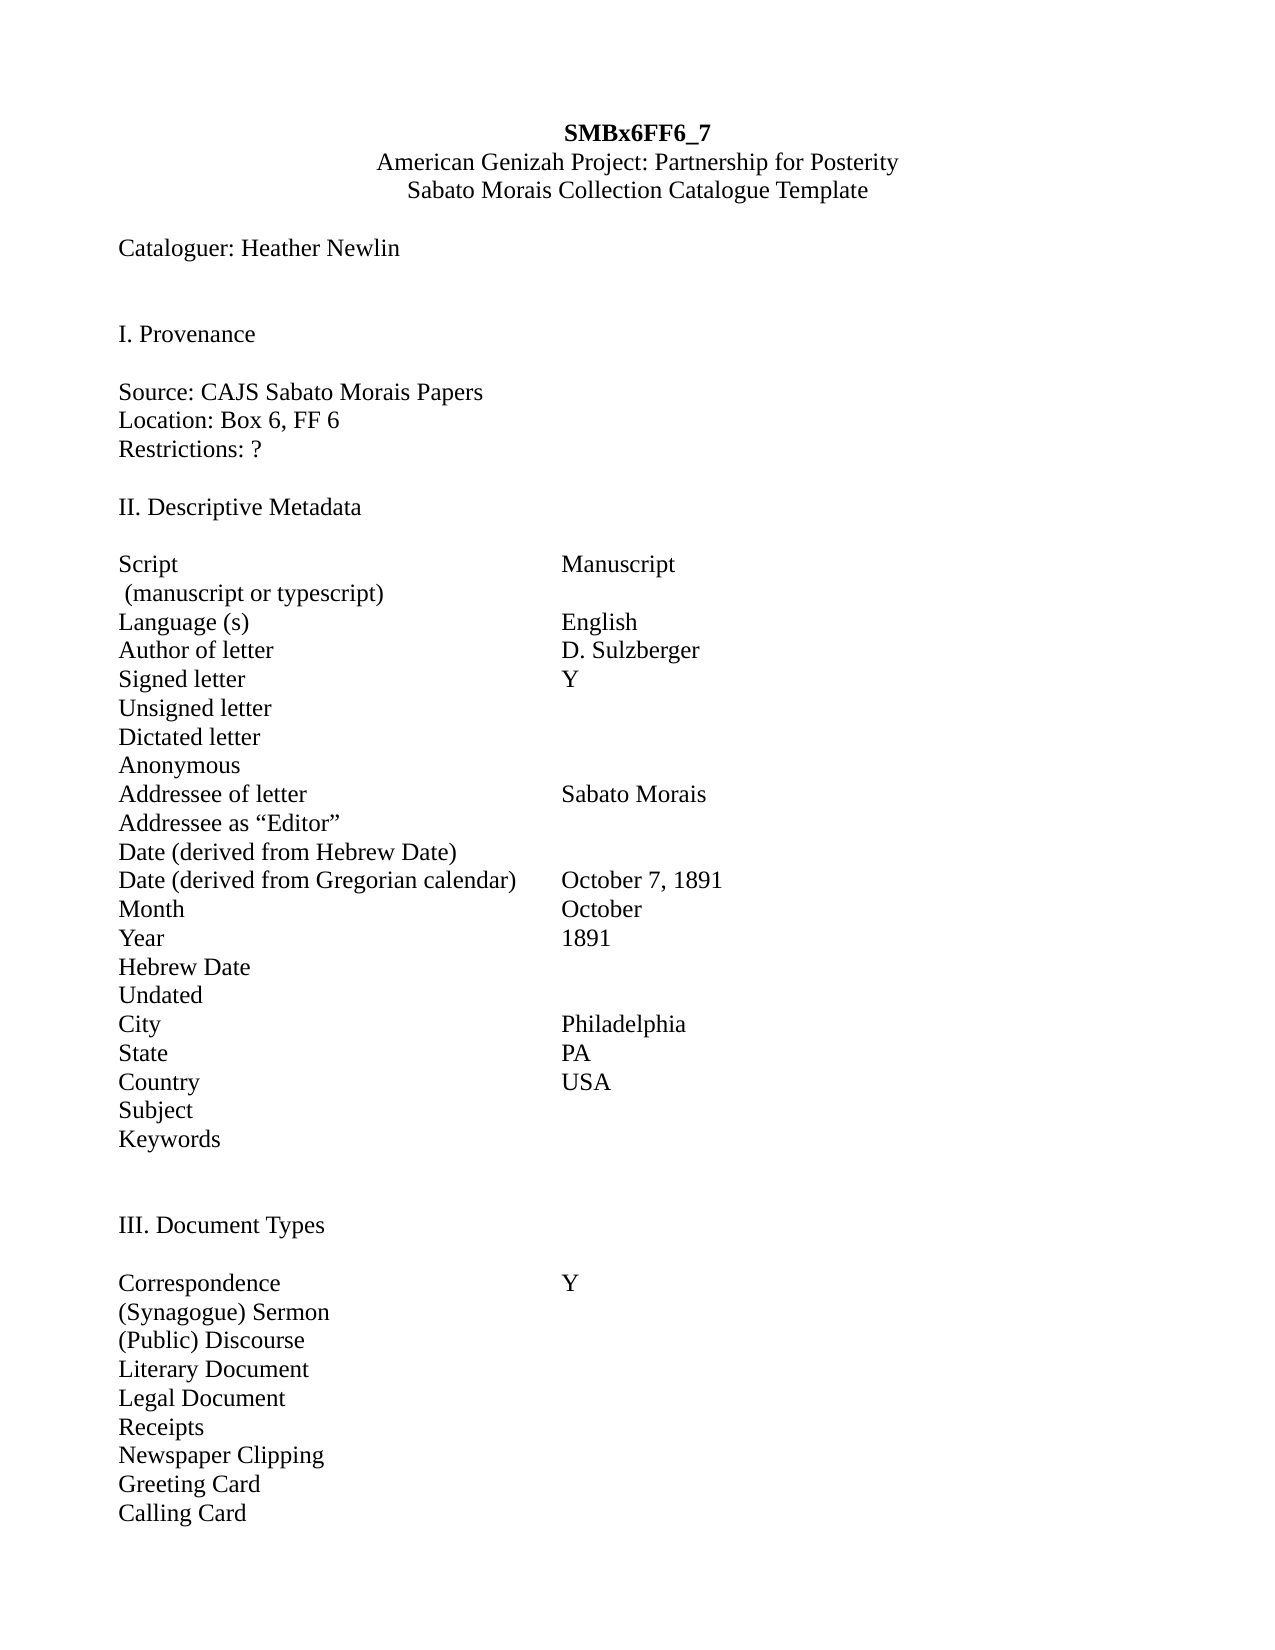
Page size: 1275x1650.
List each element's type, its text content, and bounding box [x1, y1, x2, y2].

text (Synagogue) Sermon [118, 1297, 1157, 1326]
text Sabato Morais Collection Catalogue Template [118, 176, 1157, 204]
text Country USA [118, 1067, 1157, 1096]
text Author of letter D. Sulzberger [118, 636, 1157, 664]
text Month October [118, 894, 1157, 923]
text Location: Box 6, FF 6 [118, 406, 1157, 434]
text Language (s) English [118, 607, 1157, 636]
text Date (derived from Hebrew Date) [118, 837, 1157, 866]
text American Genizah Project: Partnership for Posterity [118, 147, 1157, 176]
text Script Manuscript [118, 549, 1157, 578]
text Legal Document [118, 1383, 1157, 1412]
text Unsigned letter [118, 693, 1157, 722]
text Calling Card [118, 1498, 1157, 1527]
text (Public) Discourse [118, 1326, 1157, 1354]
text Hebrew Date [118, 952, 1157, 981]
text Year 1891 [118, 923, 1157, 952]
text Undated [118, 981, 1157, 1009]
text (manuscript or typescript) [118, 578, 1157, 607]
text Source: CAJS Sabato Morais Papers [118, 377, 1157, 406]
text Restrictions: ? [118, 434, 1157, 463]
text Anonymous [118, 751, 1157, 779]
text Literary Document [118, 1354, 1157, 1383]
text Dictated letter [118, 722, 1157, 751]
text II. Descriptive Metadata [118, 492, 1157, 521]
text Signed letter Y [118, 664, 1157, 693]
text Greeting Card [118, 1469, 1157, 1498]
text Keywords [118, 1124, 1157, 1153]
text I. Provenance [118, 319, 1157, 348]
text Date (derived from Gregorian calendar) October 7, 1891 [118, 866, 1157, 894]
text State PA [118, 1038, 1157, 1067]
text Addressee of letter Sabato Morais [118, 779, 1157, 808]
text Newspaper Clipping [118, 1441, 1157, 1469]
text Addressee as “Editor” [118, 808, 1157, 837]
text III. Document Types [118, 1211, 1157, 1239]
text Correspondence Y [118, 1268, 1157, 1297]
text Subject [118, 1096, 1157, 1124]
text Cataloguer: Heather Newlin [118, 233, 1157, 262]
text Receipts [118, 1412, 1157, 1441]
text SMBx6FF6_7 [118, 118, 1157, 147]
text City Philadelphia [118, 1009, 1157, 1038]
